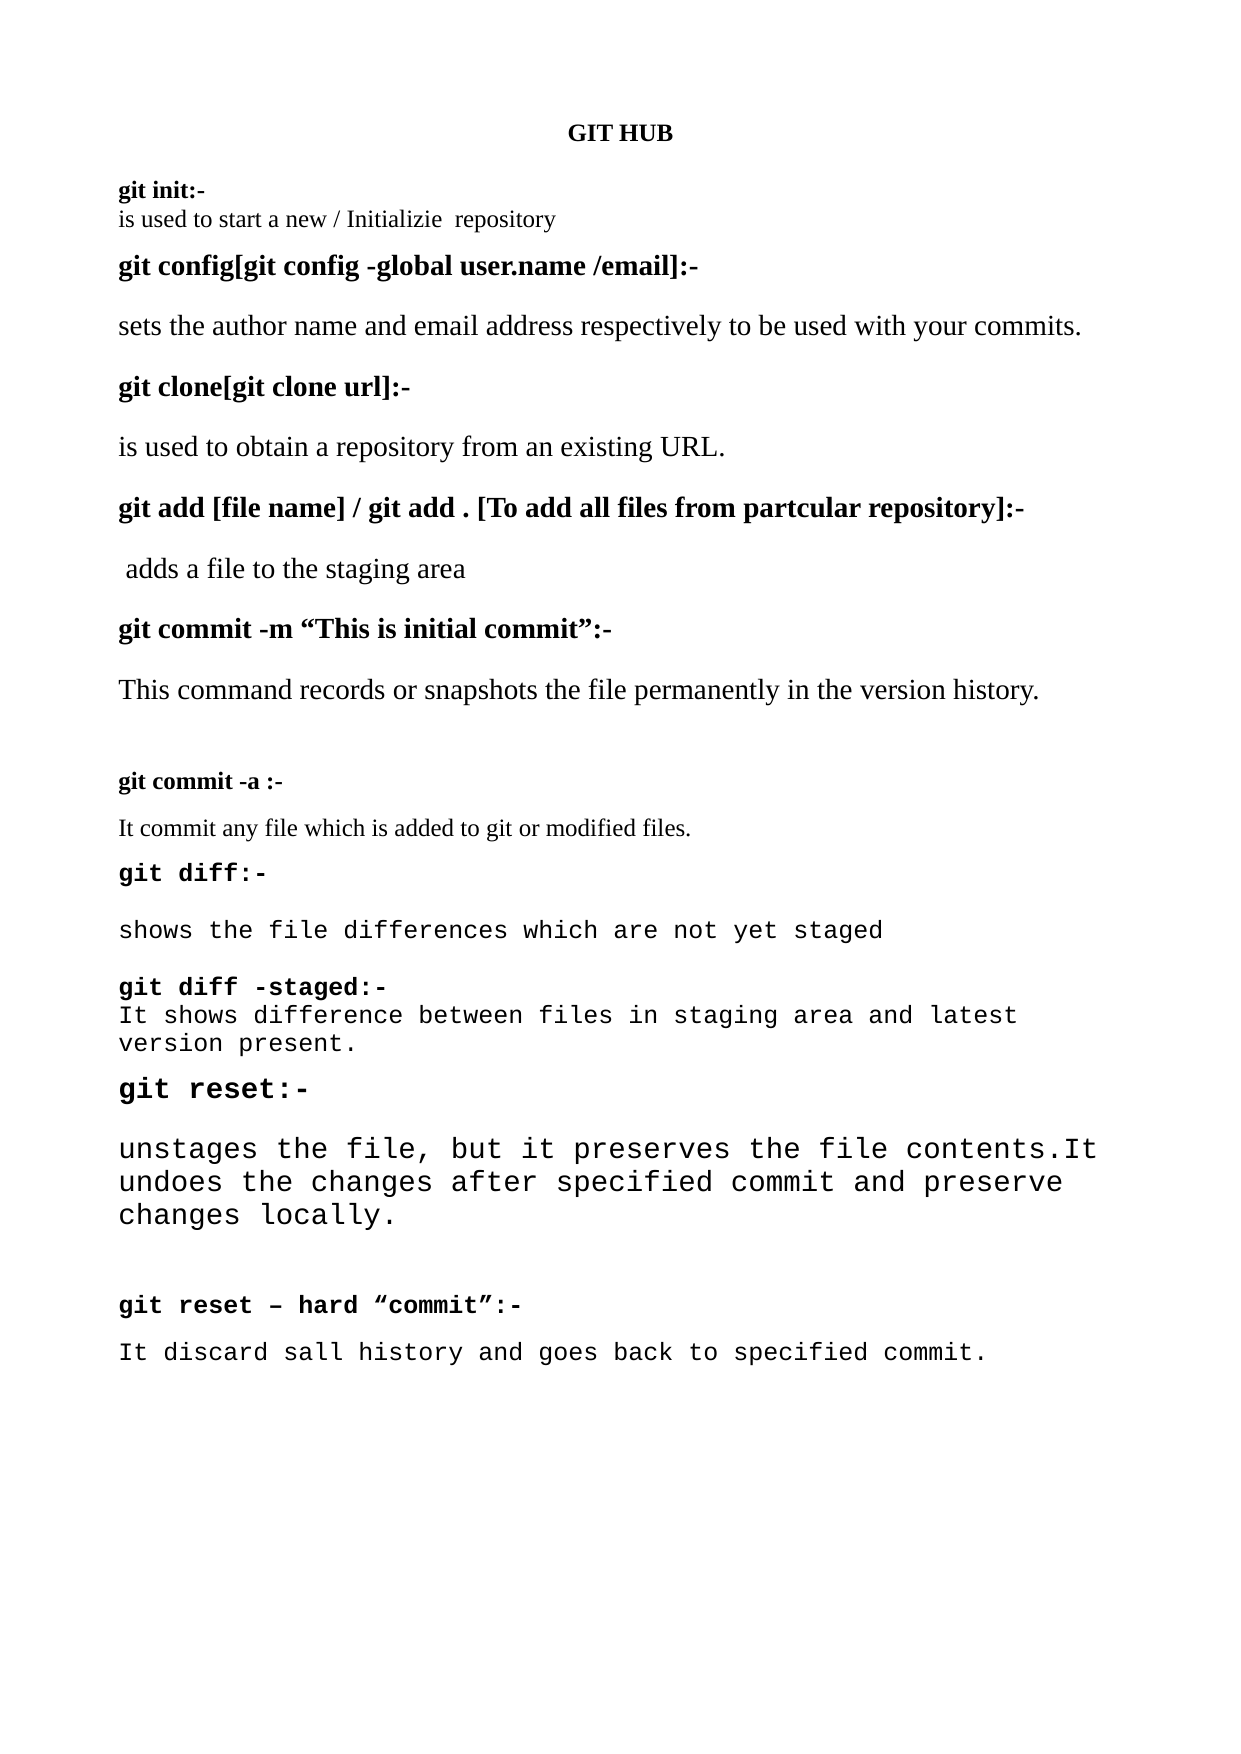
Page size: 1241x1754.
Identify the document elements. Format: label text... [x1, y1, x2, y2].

subtitle is used to obtain a repository from an existing URL. [118, 429, 1122, 463]
subtitle sets the author name and email address respectively to be used with your commits. [118, 308, 1122, 342]
text It commit any file which is added to git or modified files. [118, 813, 1122, 842]
text GIT HUB [118, 118, 1122, 147]
subtitle adds a file to the staging area [118, 551, 1122, 584]
subtitle This command records or snapshots the file permanently in the version history. [118, 672, 1122, 706]
subtitle git reset:- [118, 1074, 1122, 1107]
subtitle git add [file name] / git add . [To add all files from partcular repository]:- [118, 490, 1122, 524]
subtitle git commit -m “This is initial commit”:- [118, 611, 1122, 645]
text git init:- [118, 176, 1122, 204]
text It shows difference between files in staging area and latest version present. [118, 1003, 1122, 1059]
text is used to start a new / Initializie repository [118, 204, 1122, 233]
text git reset – hard “commit”:- [118, 1293, 1122, 1321]
subtitle git clone[git clone url]:- [118, 369, 1122, 402]
subtitle git config[git config -global user.name /email]:- [118, 248, 1122, 281]
text git diff:- [118, 861, 1122, 889]
subtitle unstages the file, but it preserves the file contents.It undoes the changes after specified commit and preserve changes locally. [118, 1134, 1122, 1233]
text shows the file differences which are not yet staged [118, 918, 1122, 946]
text It discard sall history and goes back to specified commit. [118, 1340, 1122, 1368]
text git commit -a :- [118, 766, 1122, 794]
text git diff -staged:- [118, 974, 1122, 1003]
